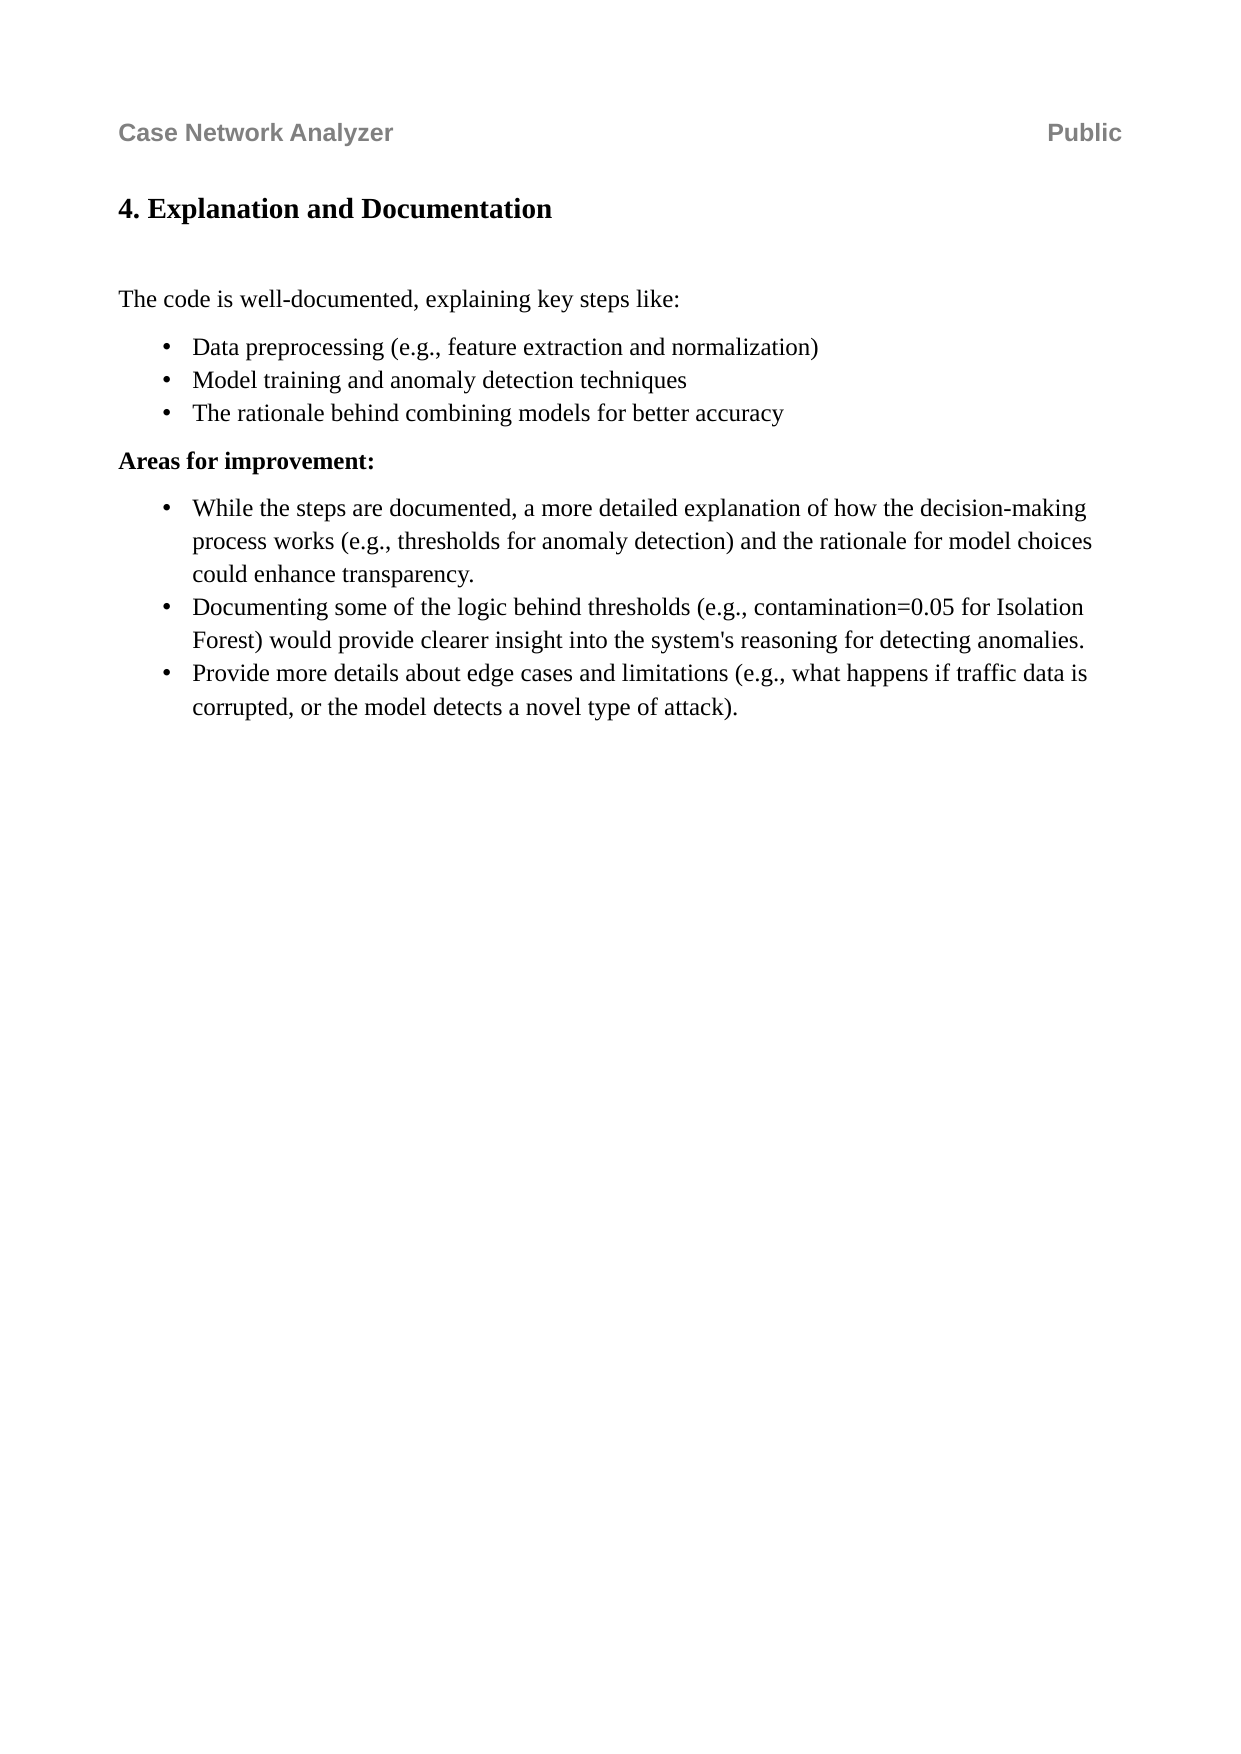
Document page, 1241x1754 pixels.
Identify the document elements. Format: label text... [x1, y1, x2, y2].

list Documenting some of the logic behind thresholds (e.g., contamination=0.05 for Isolation Forest) would provide clearer insight into the system's reasoning for detecting anomalies. [162, 592, 1122, 654]
list Model training and anomaly detection techniques [162, 365, 1122, 394]
list Data preprocessing (e.g., feature extraction and normalization) [162, 332, 1122, 361]
list Provide more details about edge cases and limitations (e.g., what happens if traffic data is corrupted, or the model detects a novel type of attack). [162, 658, 1122, 720]
text Areas for improvement: [118, 446, 1122, 474]
list While the steps are documented, a more detailed explanation of how the decision-making process works (e.g., thresholds for anomaly detection) and the rationale for model choices could enhance transparency. [162, 493, 1122, 588]
subtitle 4. Explanation and Documentation [118, 191, 1122, 224]
text The code is well-documented, explaining key steps like: [118, 284, 1122, 313]
list The rationale behind combining models for better accuracy [162, 398, 1122, 427]
